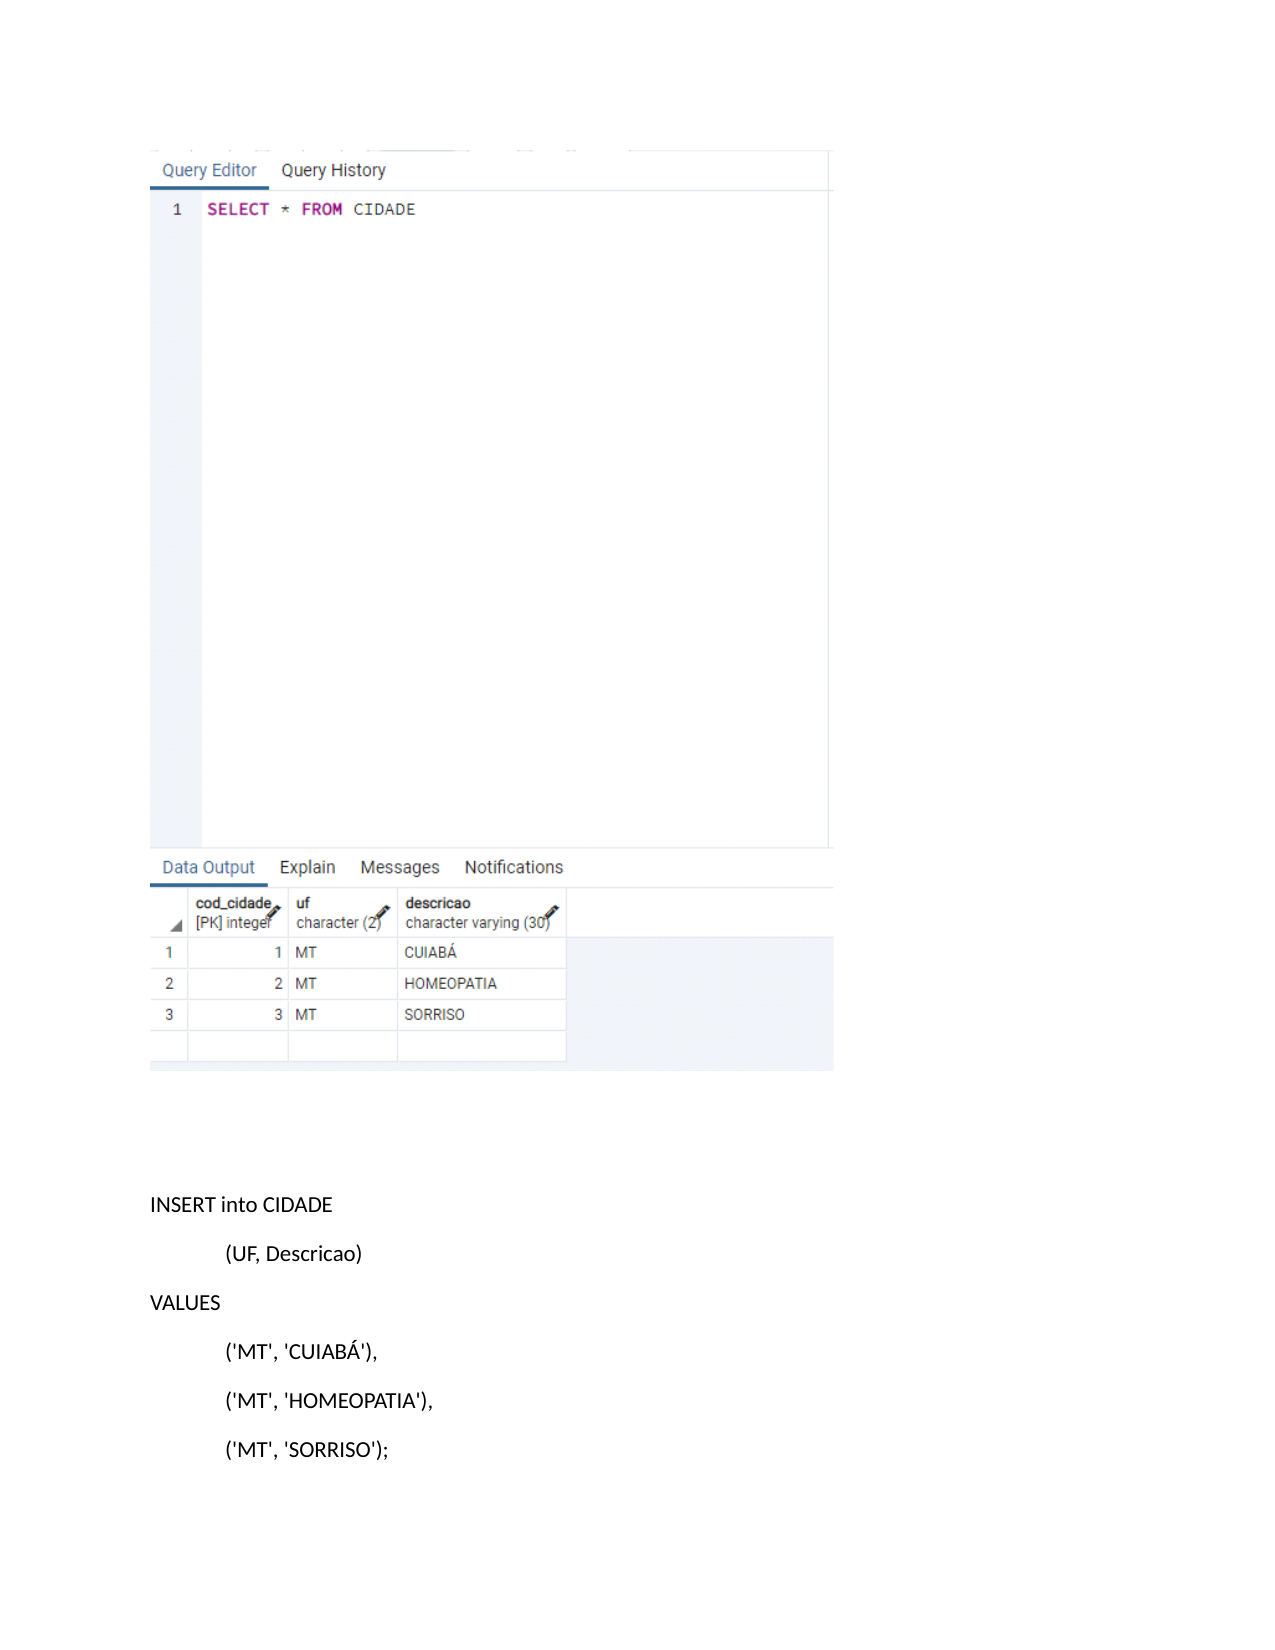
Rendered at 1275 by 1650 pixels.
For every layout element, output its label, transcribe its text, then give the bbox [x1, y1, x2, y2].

text ('MT', 'SORRISO'); [150, 1435, 1125, 1463]
text VALUES [150, 1288, 1125, 1316]
text INSERT into CIDADE [150, 1191, 1125, 1218]
text ('MT', 'CUIABÁ'), [150, 1337, 1125, 1365]
text ('MT', 'HOMEOPATIA'), [150, 1386, 1125, 1414]
text (UF, Descricao) [150, 1239, 1125, 1267]
